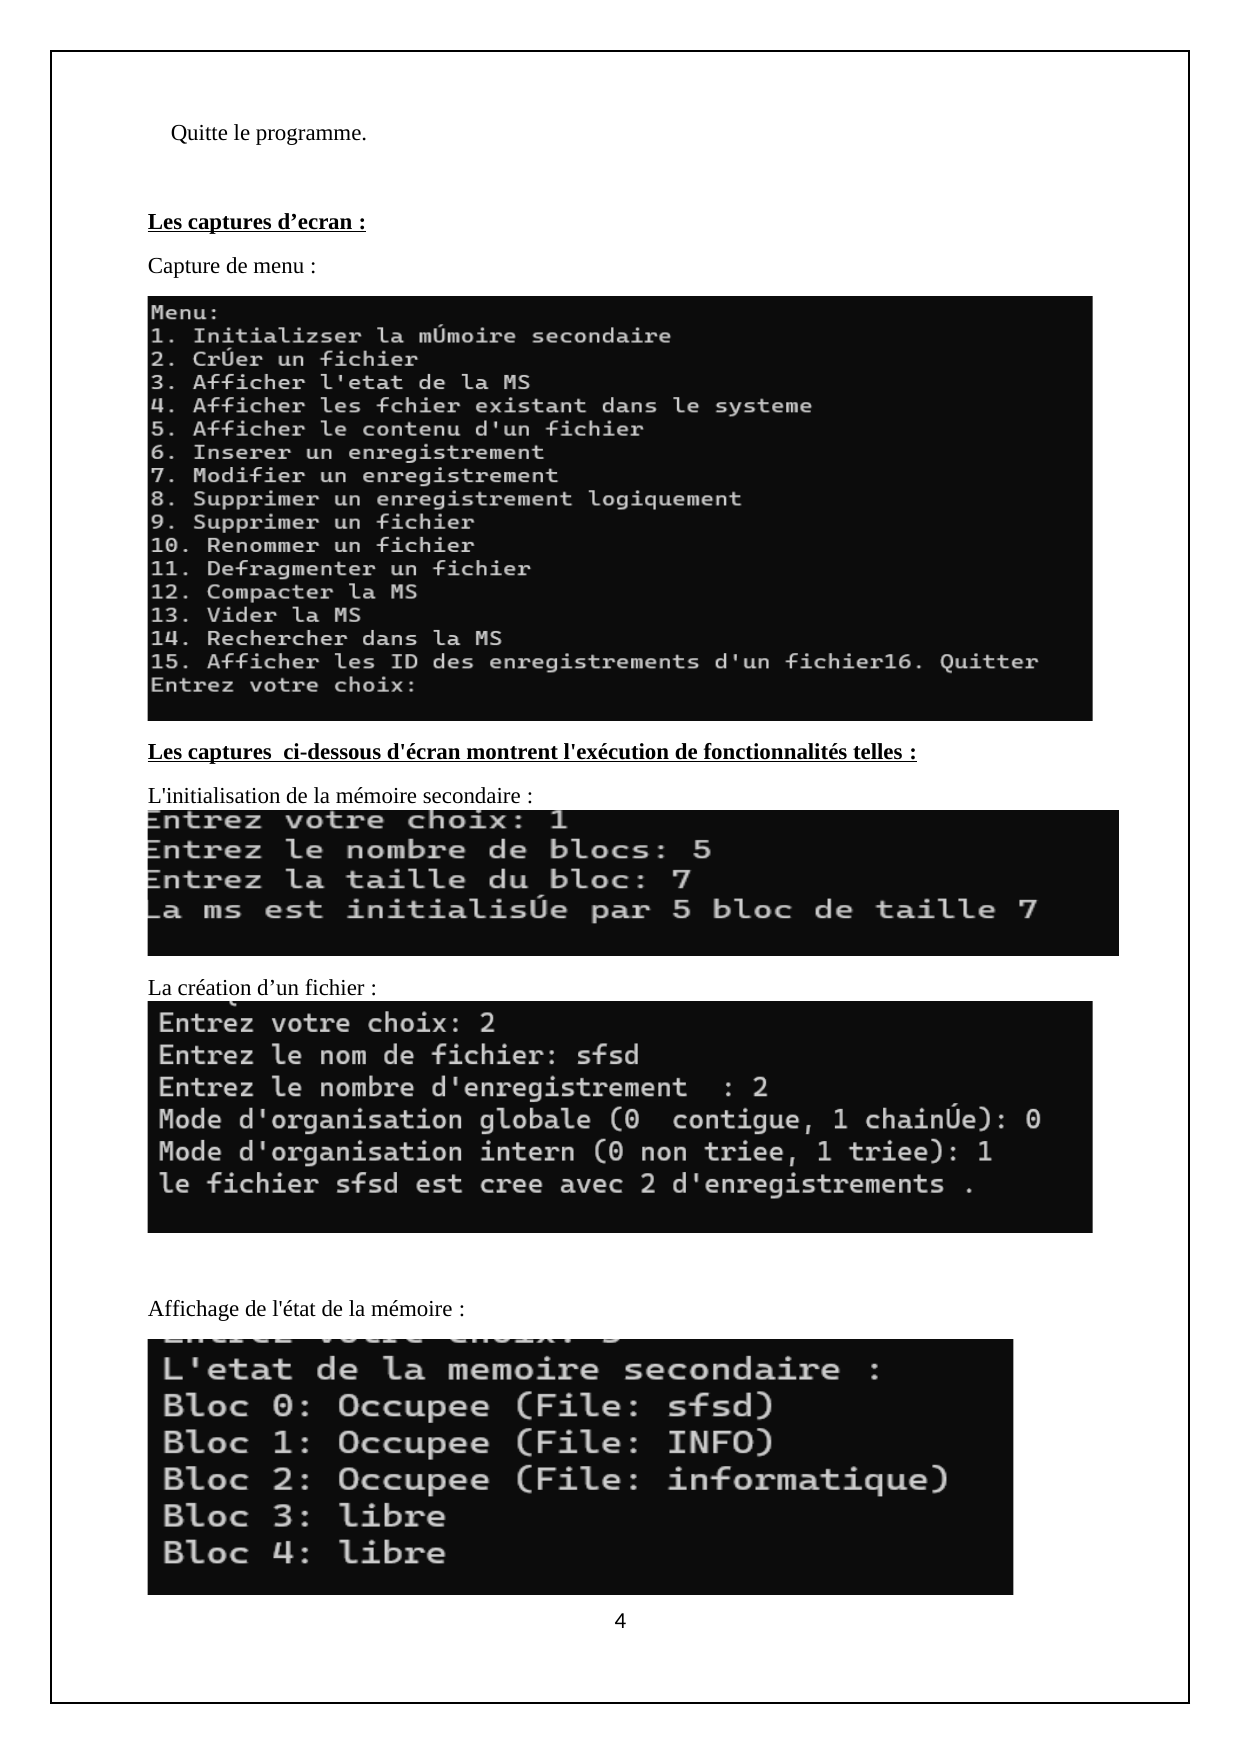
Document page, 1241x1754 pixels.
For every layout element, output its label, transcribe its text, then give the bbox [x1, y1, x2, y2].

text Capture de menu : [148, 252, 1093, 278]
text Affichage de l'état de la mémoire : [148, 1295, 1093, 1321]
text Quitte le programme. [148, 119, 1093, 146]
text Les captures ci-dessous d'écran montrent l'exécution de fonctionnalités telles : [148, 738, 1093, 764]
text L'initialisation de la mémoire secondaire : [148, 782, 1093, 810]
text Les captures d’ecran : [148, 208, 1093, 234]
text La création d’un fichier : [148, 974, 1093, 1001]
